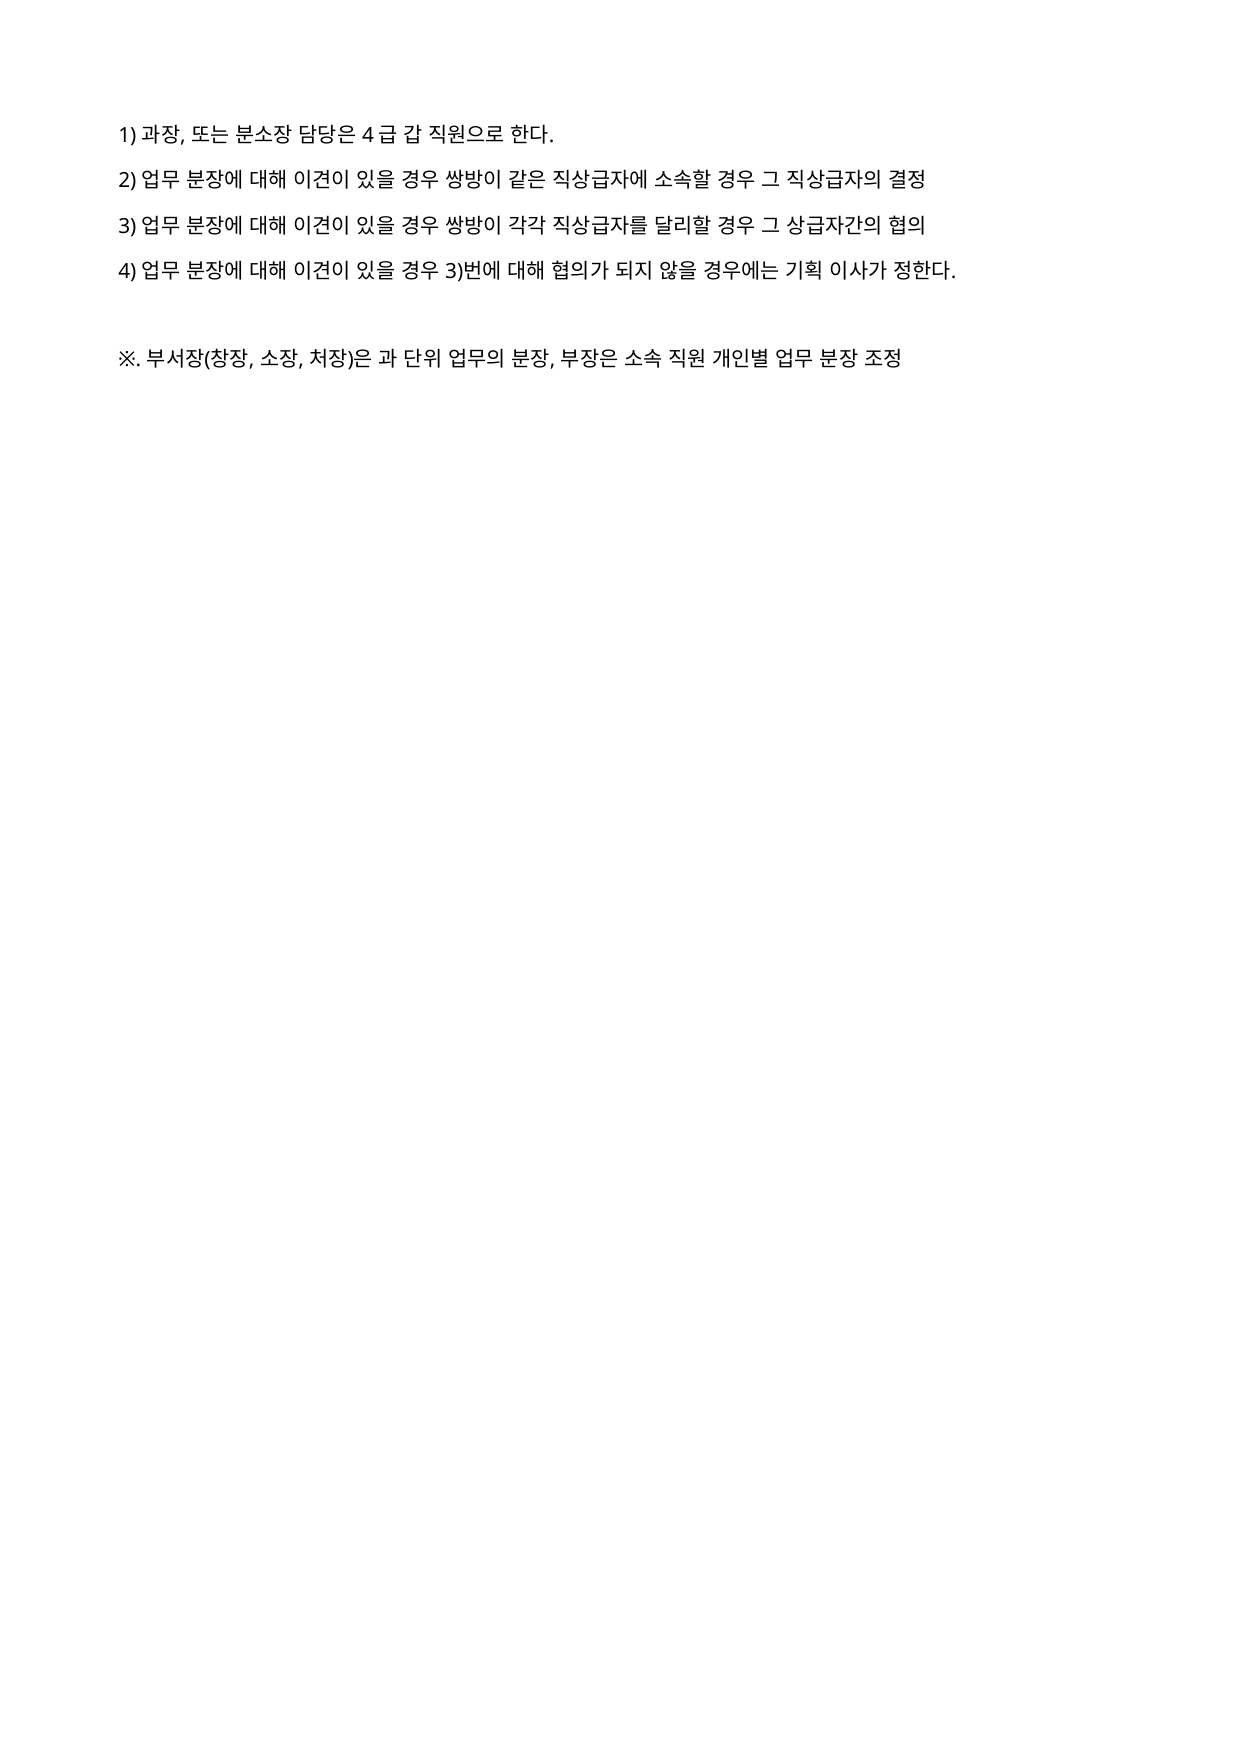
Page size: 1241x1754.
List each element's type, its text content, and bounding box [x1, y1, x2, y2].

text 2) 업무 분장에 대해 이견이 있을 경우 쌍방이 같은 직상급자에 소속할 경우 그 직상급자의 결정 [118, 163, 1122, 194]
text 4) 업무 분장에 대해 이견이 있을 경우 3)번에 대해 협의가 되지 않을 경우에는 기획 이사가 정한다. [118, 254, 1122, 285]
text 3) 업무 분장에 대해 이견이 있을 경우 쌍방이 각각 직상급자를 달리할 경우 그 상급자간의 협의 [118, 209, 1122, 239]
text 1) 과장, 또는 분소장 담당은 4급 갑 직원으로 한다. [118, 118, 1122, 148]
text ※. 부서장(창장, 소장, 처장)은 과 단위 업무의 분장, 부장은 소속 직원 개인별 업무 분장 조정 [118, 342, 1122, 373]
